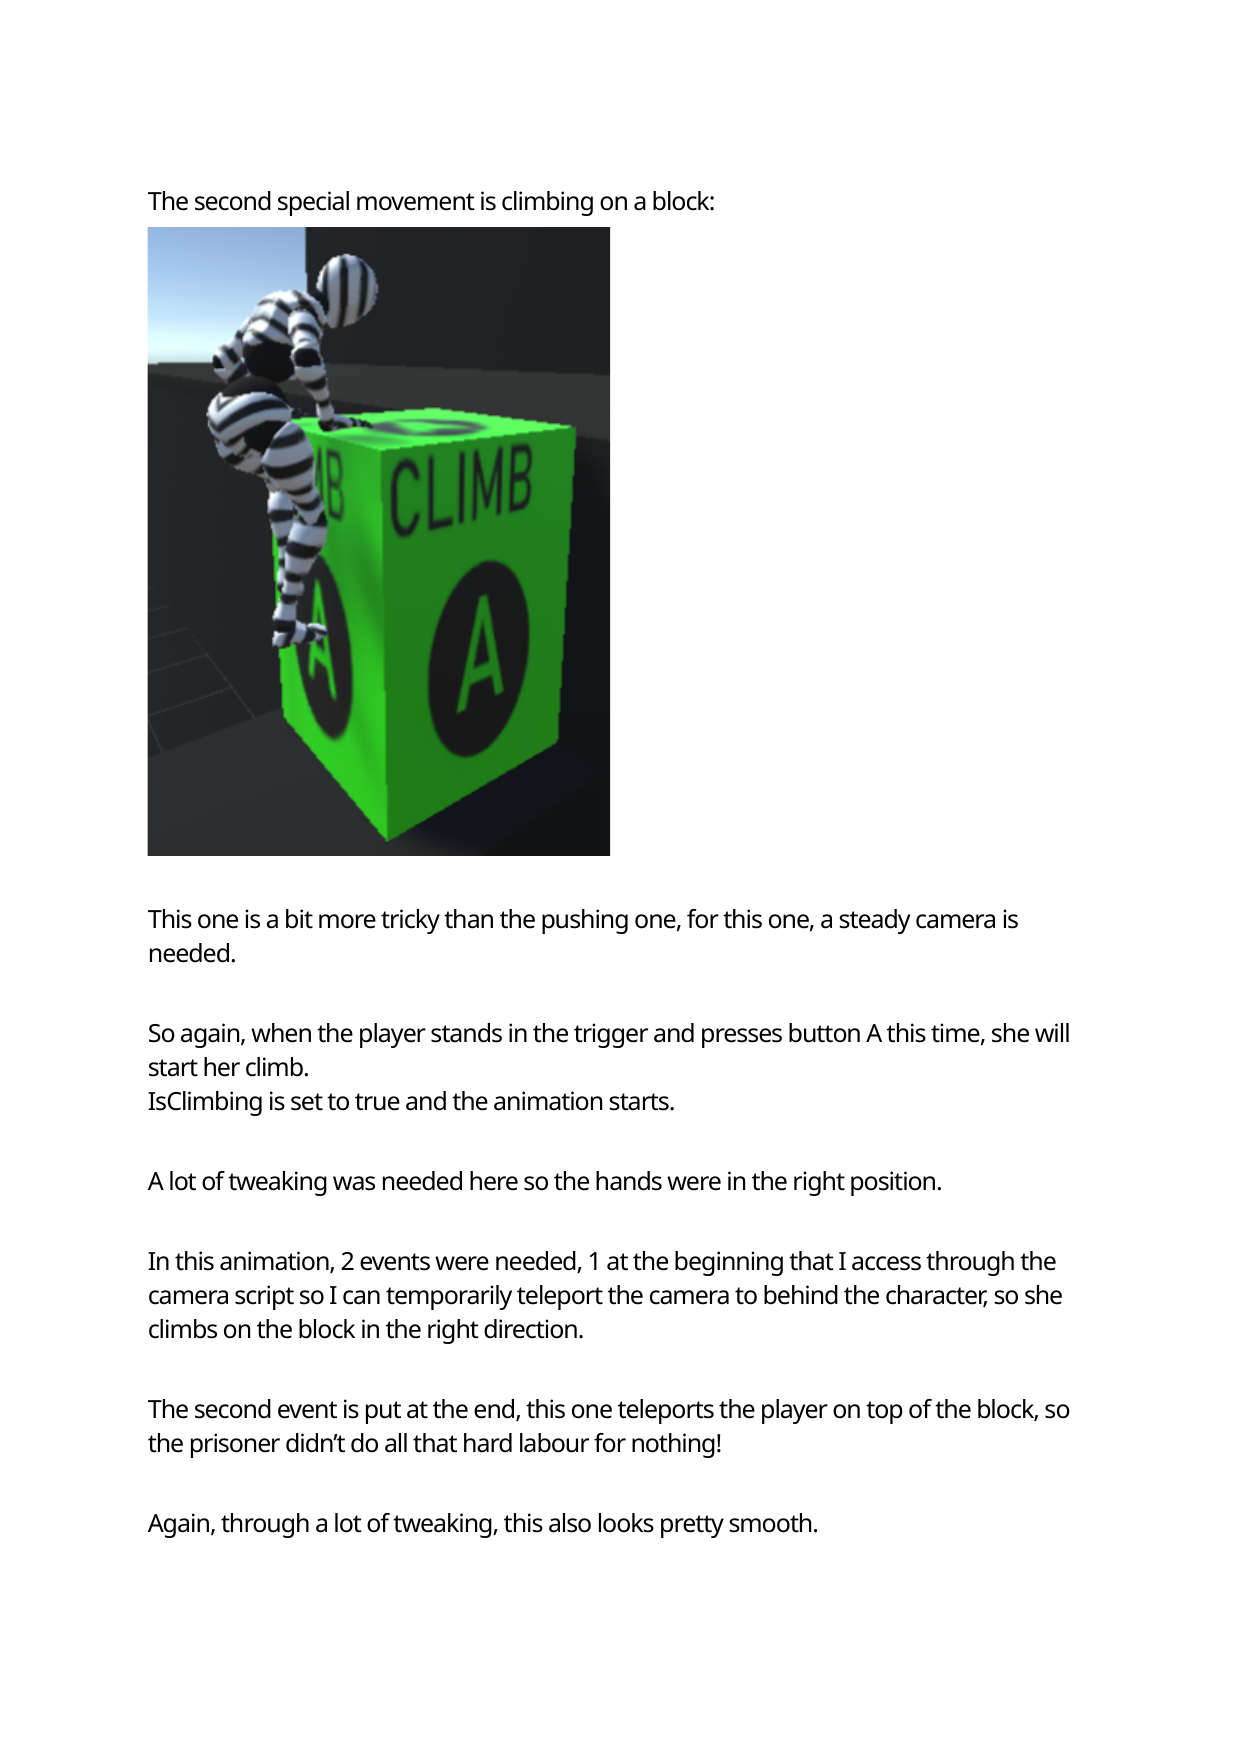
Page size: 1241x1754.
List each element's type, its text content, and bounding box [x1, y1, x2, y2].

text Again, through a lot of tweaking, this also looks pretty smooth. [148, 1506, 1093, 1540]
text The second event is put at the end, this one teleports the player on top of the block, so the prisoner didn’t do all that hard labour for nothing! [148, 1392, 1093, 1460]
text A lot of tweaking was needed here so the hands were in the right position. [148, 1164, 1093, 1198]
text This one is a bit more tricky than the pushing one, for this one, a steady camera is needed. [148, 901, 1093, 969]
text In this animation, 2 events were needed, 1 at the beginning that I access through the camera script so I can temporarily teleport the camera to behind the character, so she climbs on the block in the right direction. [148, 1244, 1093, 1346]
text So again, when the player stands in the trigger and presses button A this time, she will start her climb. [148, 1015, 1093, 1083]
text The second special movement is climbing on a block: [148, 148, 1093, 855]
text IsClimbing is set to true and the animation starts. [148, 1083, 1093, 1118]
